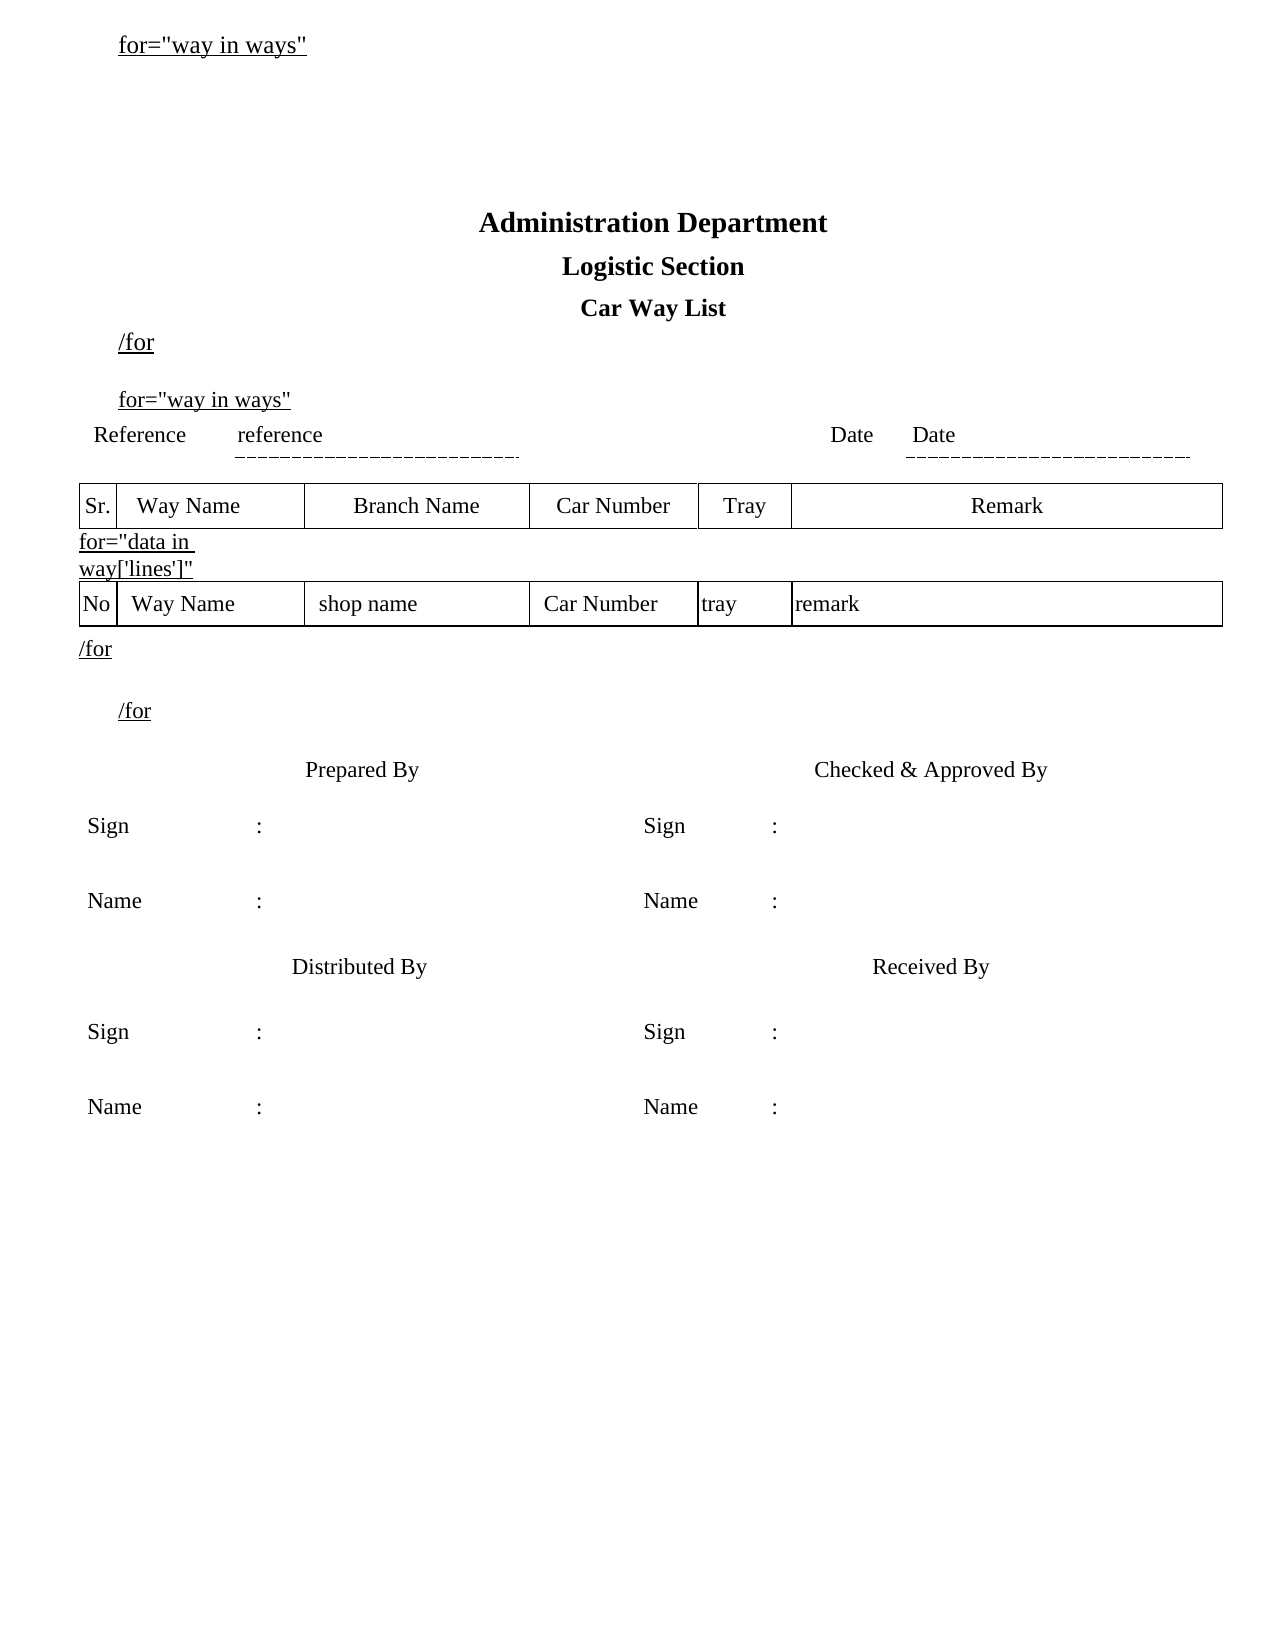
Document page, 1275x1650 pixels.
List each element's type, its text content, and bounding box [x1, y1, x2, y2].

table_header Reference [79, 412, 229, 457]
table_cell [791, 529, 1222, 581]
table_cell : [250, 1088, 637, 1125]
table_header Date [898, 412, 1222, 457]
table_cell Car Number [530, 582, 697, 625]
table_header Car Number [530, 484, 697, 528]
table_header Tray [699, 484, 791, 528]
table_cell Received By [638, 947, 1224, 1013]
text /for [118, 697, 1157, 724]
table_header Checked & Approved By [638, 750, 1224, 806]
table_cell : [766, 1088, 1224, 1125]
table_cell Name [81, 881, 250, 947]
table_cell : [250, 806, 637, 881]
table_cell [791, 627, 1222, 671]
table_cell : [250, 1013, 637, 1088]
table_cell [529, 627, 697, 671]
table_cell : [766, 1013, 1224, 1088]
table_header Date [810, 412, 897, 457]
table_cell Sign [638, 1013, 766, 1088]
table_cell [698, 627, 791, 671]
table_cell Sign [638, 806, 766, 881]
table_cell Name [638, 1088, 766, 1125]
table_cell [529, 529, 697, 581]
table_cell Sign [81, 806, 250, 881]
text for="way in ways" [118, 386, 1157, 412]
table_cell [698, 529, 791, 581]
table_cell Name [81, 1088, 250, 1125]
table_cell : [250, 881, 637, 947]
table_header Sr. [80, 484, 116, 528]
table_cell [304, 627, 529, 671]
table_cell : [766, 881, 1224, 947]
table_cell Way Name [118, 582, 304, 625]
table_cell : [766, 806, 1224, 881]
table_cell No [80, 582, 116, 625]
table_cell [304, 529, 529, 581]
table_header reference [229, 412, 556, 457]
table_cell Distributed By [81, 947, 637, 1013]
table_cell for="data in way['lines']" [79, 529, 304, 581]
table_cell Sign [81, 1013, 250, 1088]
table_cell remark [793, 582, 1222, 625]
table_header Prepared By [81, 750, 637, 806]
table_cell Name [638, 881, 766, 947]
table_cell shop name [305, 582, 529, 625]
table_header Branch Name [305, 484, 529, 528]
table_cell /for [79, 627, 116, 671]
table_header Remark [792, 484, 1222, 528]
table_header Way Name [117, 484, 304, 528]
table_header [556, 412, 810, 457]
table_cell [116, 627, 304, 671]
table_cell tray [699, 582, 791, 625]
